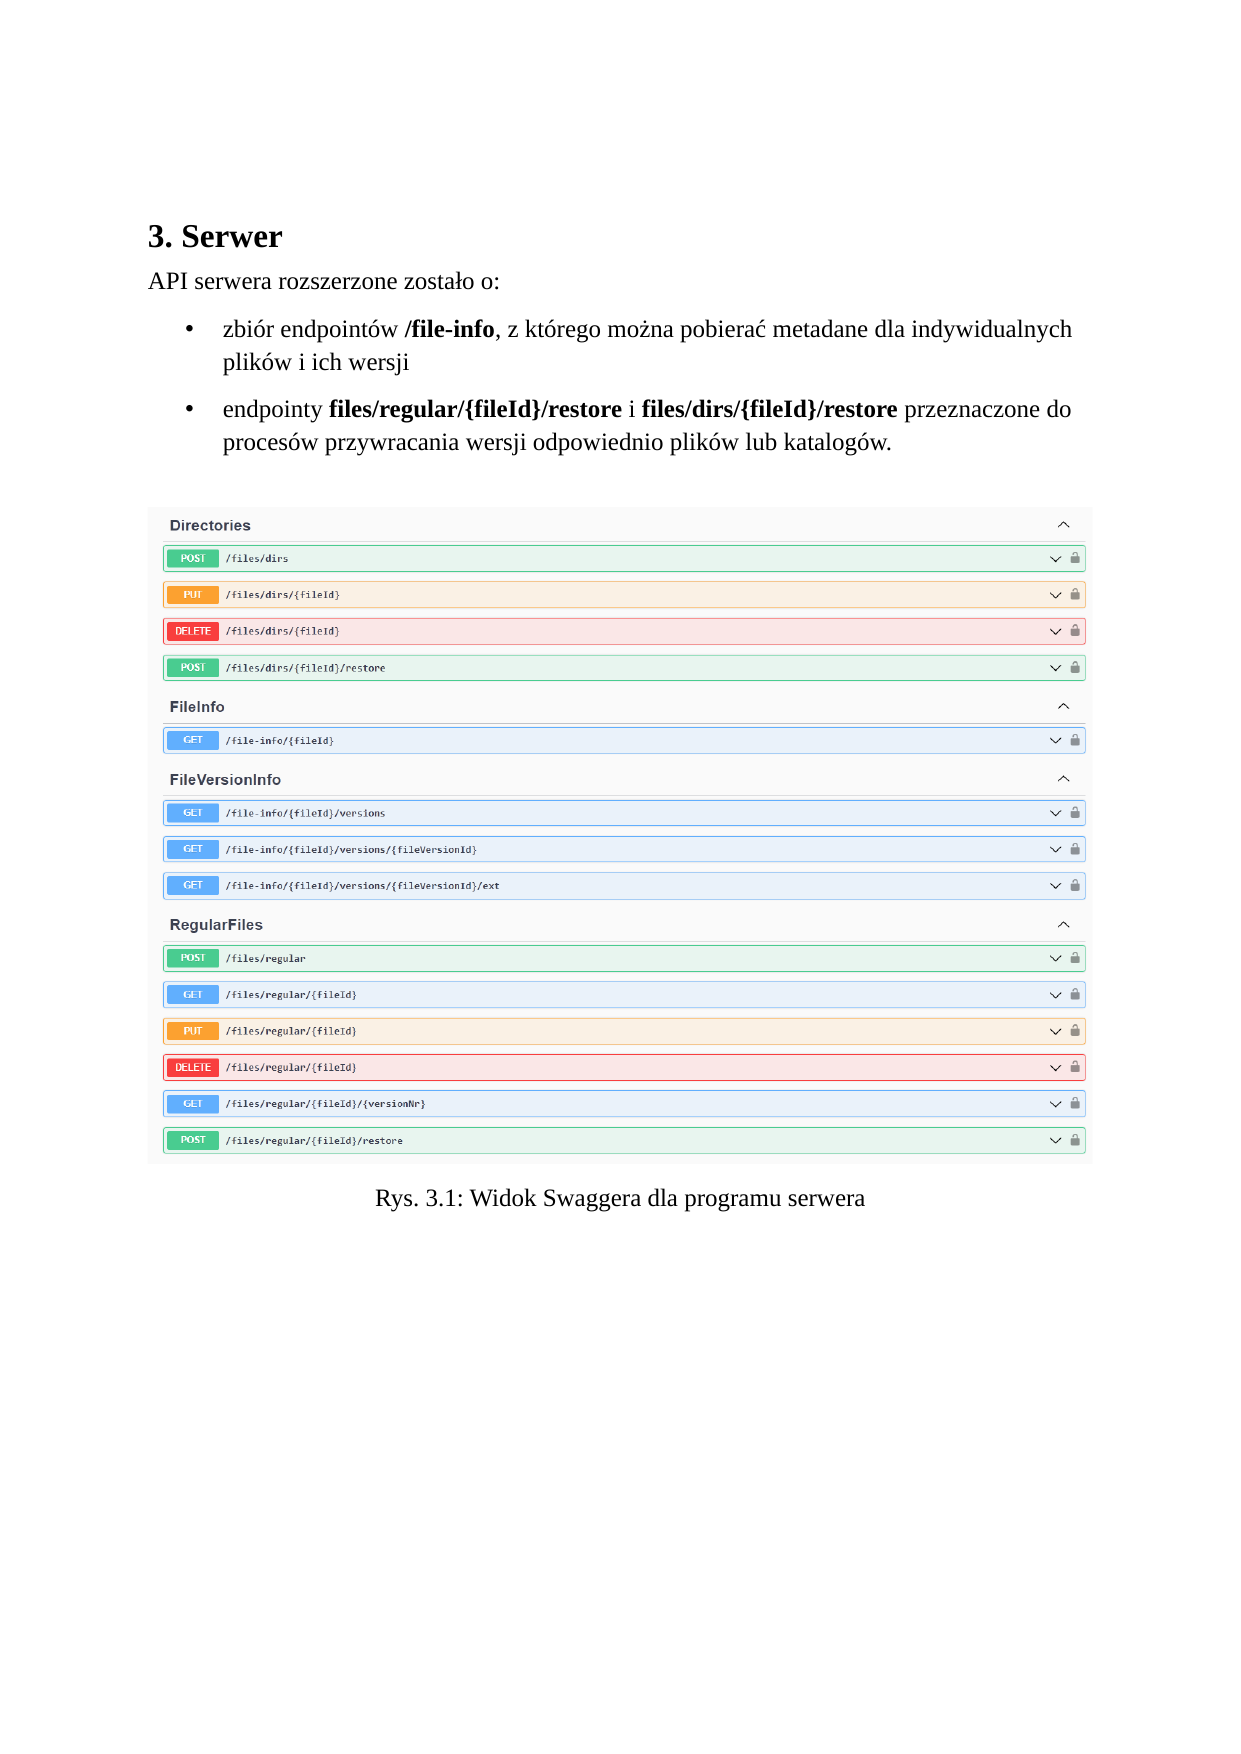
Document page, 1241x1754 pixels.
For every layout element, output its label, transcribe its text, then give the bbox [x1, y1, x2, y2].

picture [147, 507, 1093, 1164]
list endpointy files/regular/{fileId}/restore i files/dirs/{fileId}/restore przeznaczone do procesów przywracania wersji odpowiednio plików lub katalogów. [185, 394, 1093, 489]
list zbiór endpointów /file-info, z którego można pobierać metadane dla indywidualnych plików i ich wersji [185, 314, 1093, 375]
text Rys. 3.1: Widok Swaggera dla programu serwera [148, 1183, 1093, 1211]
subtitle 3. Serwer [148, 216, 1093, 255]
text API serwera rozszerzone zostało o: [148, 266, 1093, 295]
